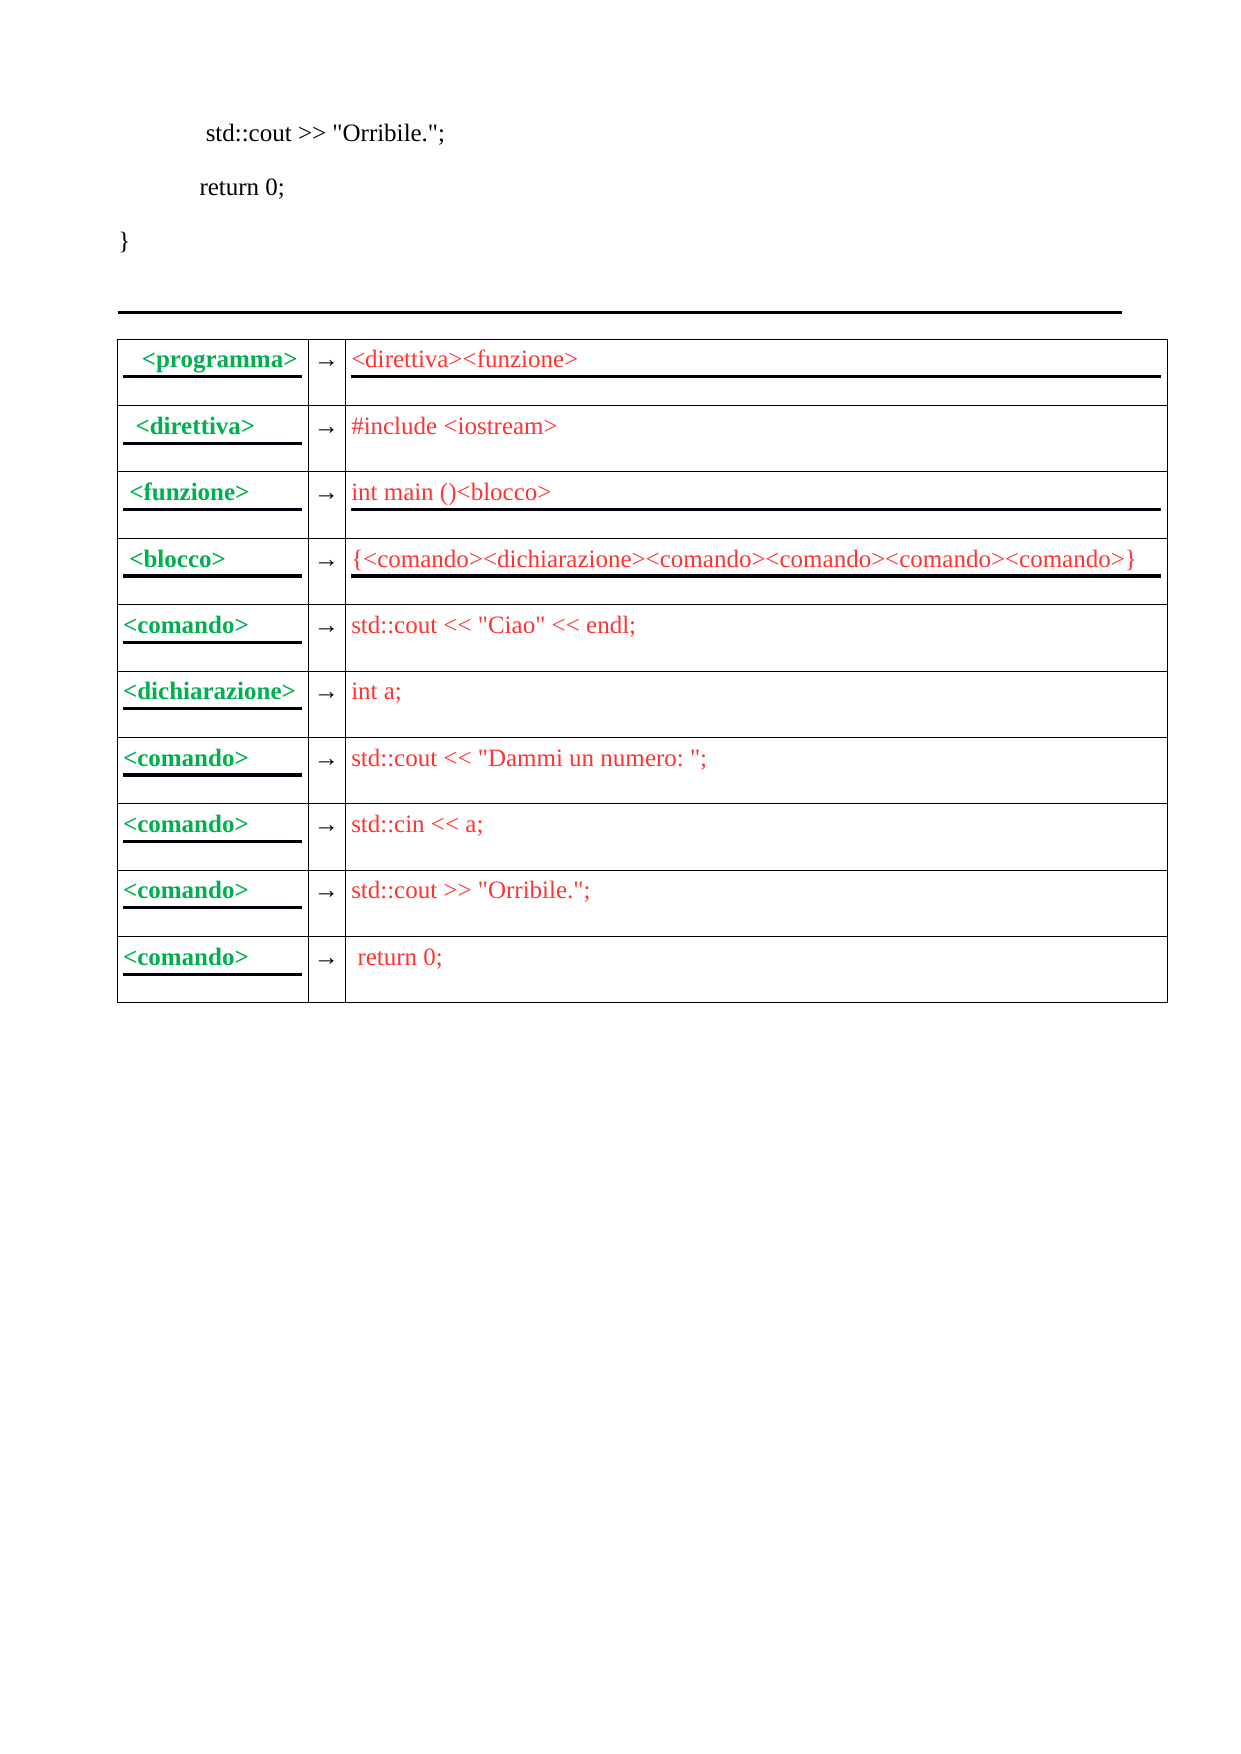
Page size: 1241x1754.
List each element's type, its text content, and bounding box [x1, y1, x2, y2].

table_cell → [309, 672, 345, 737]
table_cell <blocco> [118, 539, 308, 604]
table_cell std::cout << "Dammi un numero: "; [346, 738, 1167, 803]
table_cell → [309, 605, 345, 671]
table_cell <comando> [118, 605, 308, 671]
table_cell return 0; [346, 937, 1167, 1002]
table_cell → [309, 871, 345, 936]
table_cell → [309, 539, 345, 604]
table_header <direttiva><funzione> [346, 340, 1167, 405]
table_header <programma> [118, 340, 308, 405]
table_cell <dichiarazione> [118, 672, 308, 737]
table_cell <comando> [118, 871, 308, 936]
table_cell std::cin << a; [346, 804, 1167, 869]
table_cell <comando> [118, 937, 308, 1002]
table_cell std::cout >> "Orribile."; [346, 871, 1167, 936]
table_cell → [309, 738, 345, 803]
table_cell <direttiva> [118, 406, 308, 471]
text } [118, 226, 1122, 254]
table_cell <comando> [118, 738, 308, 803]
table_cell std::cout << "Ciao" << endl; [346, 605, 1167, 671]
table_cell <funzione> [118, 472, 308, 538]
table_cell {<comando><dichiarazione><comando><comando><comando><comando>} [346, 539, 1167, 604]
table_cell int main ()<blocco> [346, 472, 1167, 538]
table_header → [309, 340, 345, 405]
table_cell → [309, 472, 345, 538]
table_cell #include <iostream> [346, 406, 1167, 471]
text return 0; [118, 172, 1122, 201]
table_cell → [309, 804, 345, 869]
table_cell int a; [346, 672, 1167, 737]
table_cell → [309, 406, 345, 471]
text std::cout >> "Orribile."; [118, 118, 1122, 147]
table_cell <comando> [118, 804, 308, 869]
table_cell → [309, 937, 345, 1002]
